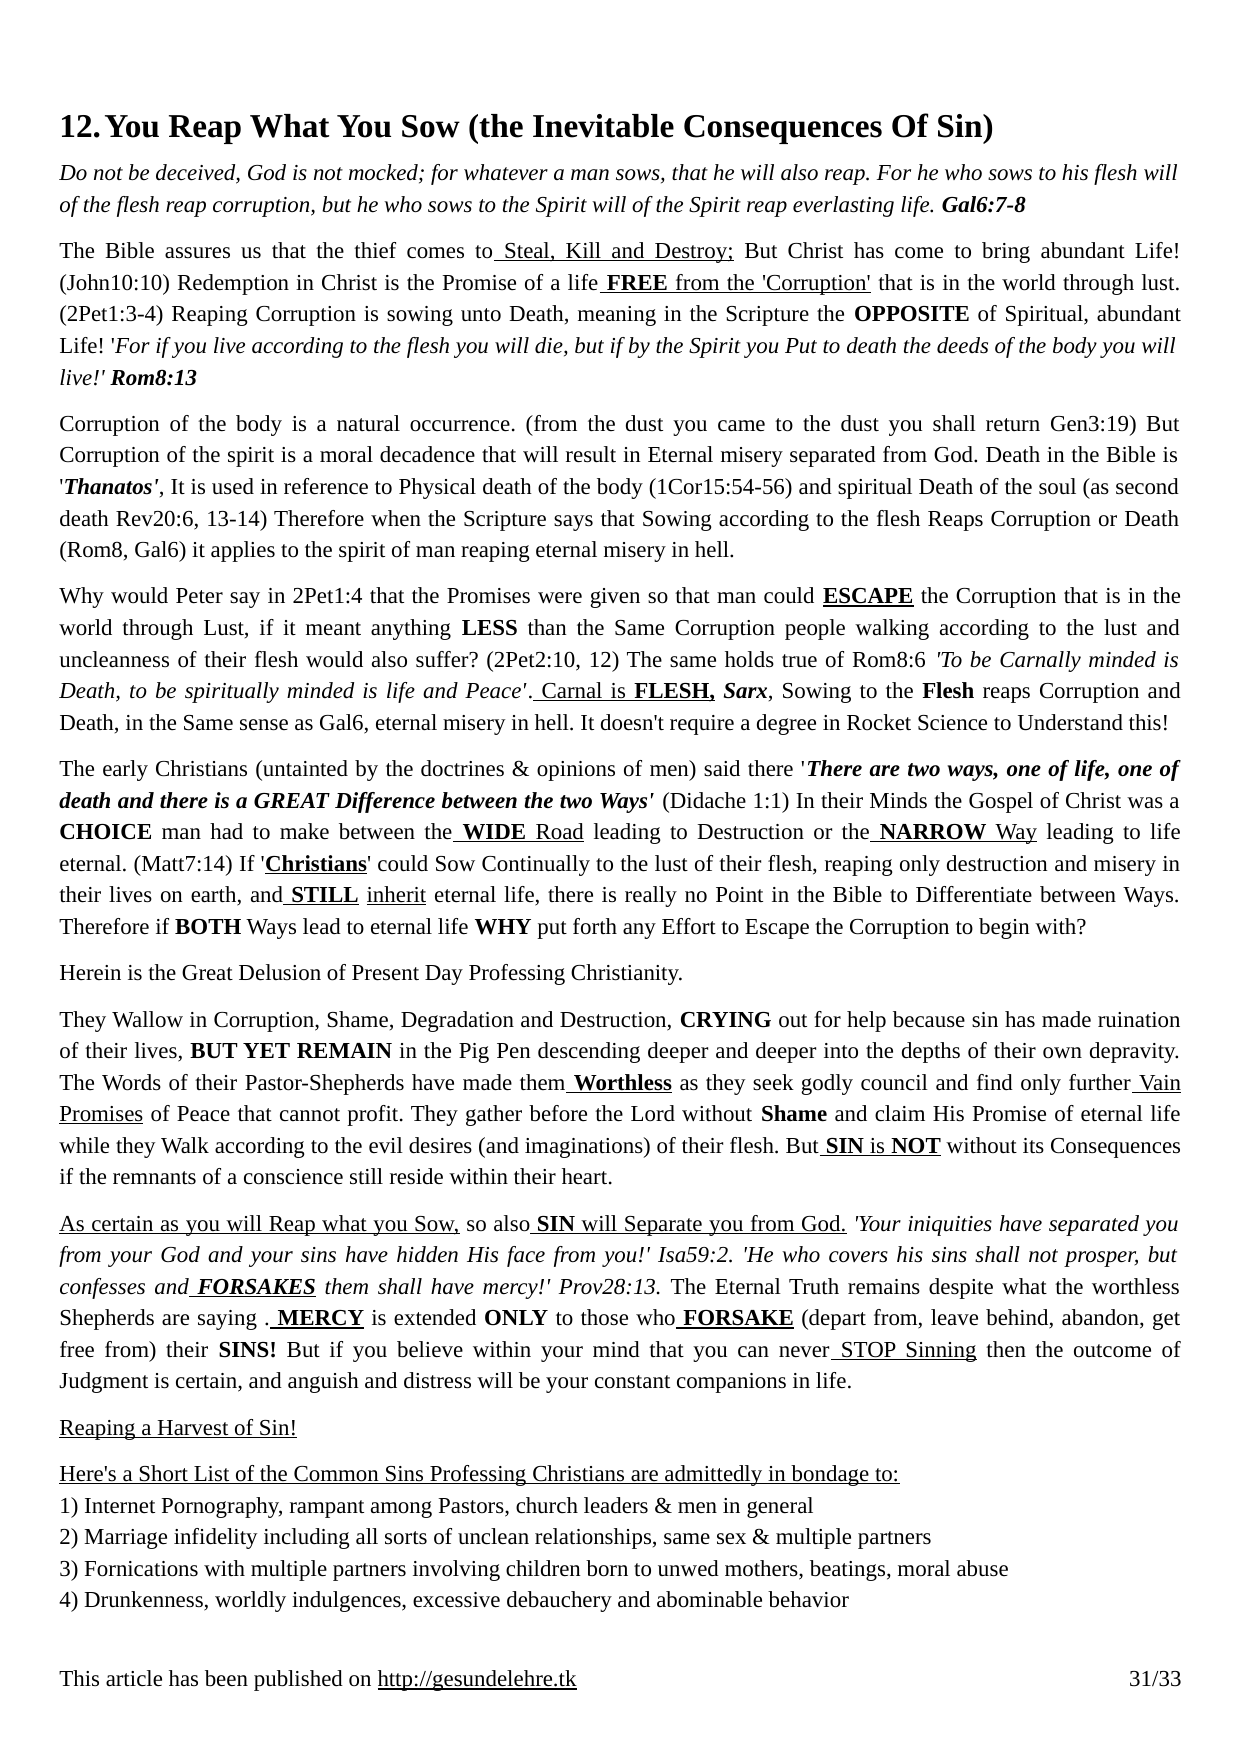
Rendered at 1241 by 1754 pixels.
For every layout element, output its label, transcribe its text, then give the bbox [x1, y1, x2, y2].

text The Bible assures us that the thief comes to Steal, Kill and Destroy; But Christ has come to bring abundant Life! (John10:10) Redemption in Christ is the Promise of a life FREE from the 'Corruption' that is in the world through lust. (2Pet1:3-4) Reaping Corruption is sowing unto Death, meaning in the Scripture the OPPOSITE of Spiritual, abundant Life! 'For if you live according to the flesh you will die, but if by the Spirit you Put to death the deeds of the body you will live!' Rom8:13 [59, 237, 1181, 390]
text Why would Peter say in 2Pet1:4 that the Promises were given so that man could ESCAPE the Corruption that is in the world through Lust, if it meant anything LESS than the Same Corruption people walking according to the lust and uncleanness of their flesh would also suffer? (2Pet2:10, 12) The same holds true of Rom8:6 'To be Carnally minded is Death, to be spiritually minded is life and Peace'. Carnal is FLESH, Sarx, Sowing to the Flesh reaps Corruption and Death, in the Same sense as Gal6, eternal misery in hell. It doesn't require a degree in Rocket Science to Understand this! [59, 582, 1181, 735]
text Corruption of the body is a natural occurrence. (from the dust you came to the dust you shall return Gen3:19) But Corruption of the spirit is a moral decadence that will result in Eternal misery separated from God. Death in the Bible is 'Thanatos', It is used in reference to Physical death of the body (1Cor15:54-56) and spiritual Death of the soul (as second death Rev20:6, 13-14) Therefore when the Scripture says that Sowing according to the flesh Reaps Corruption or Death (Rom8, Gal6) it applies to the spirit of man reaping eternal misery in hell. [59, 410, 1181, 562]
text 4) Drunkenness, worldly indulgences, excessive debauchery and abominable behavior [59, 1587, 1181, 1613]
text As certain as you will Reap what you Sow, so also SIN will Separate you from God. 'Your iniquities have separated you from your God and your sins have hidden His face from you!' Isa59:2. 'He who covers his sins shall not prosper, but confesses and FORSAKES them shall have mercy!' Prov28:13. The Eternal Truth remains despite what the worthless Shepherds are saying . MERCY is extended ONLY to those who FORSAKE (depart from, leave behind, abandon, get free from) their SINS! But if you believe within your mind that you can never STOP Sinning then the outcome of Judgment is certain, and anguish and distress will be your constant companions in life. [59, 1210, 1181, 1394]
text Reaping a Harvest of Sin! [59, 1414, 1181, 1440]
text Here's a Short List of the Common Sins Professing Christians are admittedly in bondage to: [59, 1460, 1181, 1487]
text The early Christians (untainted by the doctrines & opinions of men) said there 'There are two ways, one of life, one of death and there is a GREAT Difference between the two Ways' (Didache 1:1) In their Minds the Gospel of Christ was a CHOICE man had to make between the WIDE Road leading to Destruction or the NARROW Way leading to life eternal. (Matt7:14) If 'Christians' could Sow Continually to the lust of their flesh, reaping only destruction and misery in their lives on earth, and STILL inherit eternal life, there is really no Point in the Bible to Differentiate between Ways. Therefore if BOTH Ways lead to eternal life WHY put forth any Effort to Escape the Corruption to begin with? [59, 755, 1181, 939]
text 1) Internet Pornography, rampant among Pastors, church leaders & men in general [59, 1492, 1181, 1518]
text 3) Fornications with multiple partners involving children born to unwed mothers, beatings, moral abuse [59, 1555, 1181, 1581]
text Herein is the Great Delusion of Present Day Professing Christianity. [59, 959, 1181, 986]
text They Wallow in Corruption, Shame, Degradation and Destruction, CRYING out for help because sin has made ruination of their lives, BUT YET REMAIN in the Pig Pen descending deeper and deeper into the depths of their own depravity. The Words of their Pastor-Shepherds have made them Worthless as they seek godly council and find only further Vain Promises of Peace that cannot profit. They gather before the Lord without Shame and claim His Promise of eternal life while they Walk according to the evil desires (and imaginations) of their flesh. But SIN is NOT without its Consequences if the remnants of a conscience still reside within their heart. [59, 1006, 1181, 1190]
text Do not be deceived, God is not mocked; for whatever a man sows, that he will also reap. For he who sows to his flesh will of the flesh reap corruption, but he who sows to the Spirit will of the Spirit reap everlasting life. Gal6:7-8 [59, 159, 1181, 217]
subtitle You Reap What you Sow (the inevitable consequences of sin) [59, 106, 1181, 144]
text 2) Marriage infidelity including all sorts of unclean relationships, same sex & multiple partners [59, 1523, 1181, 1550]
